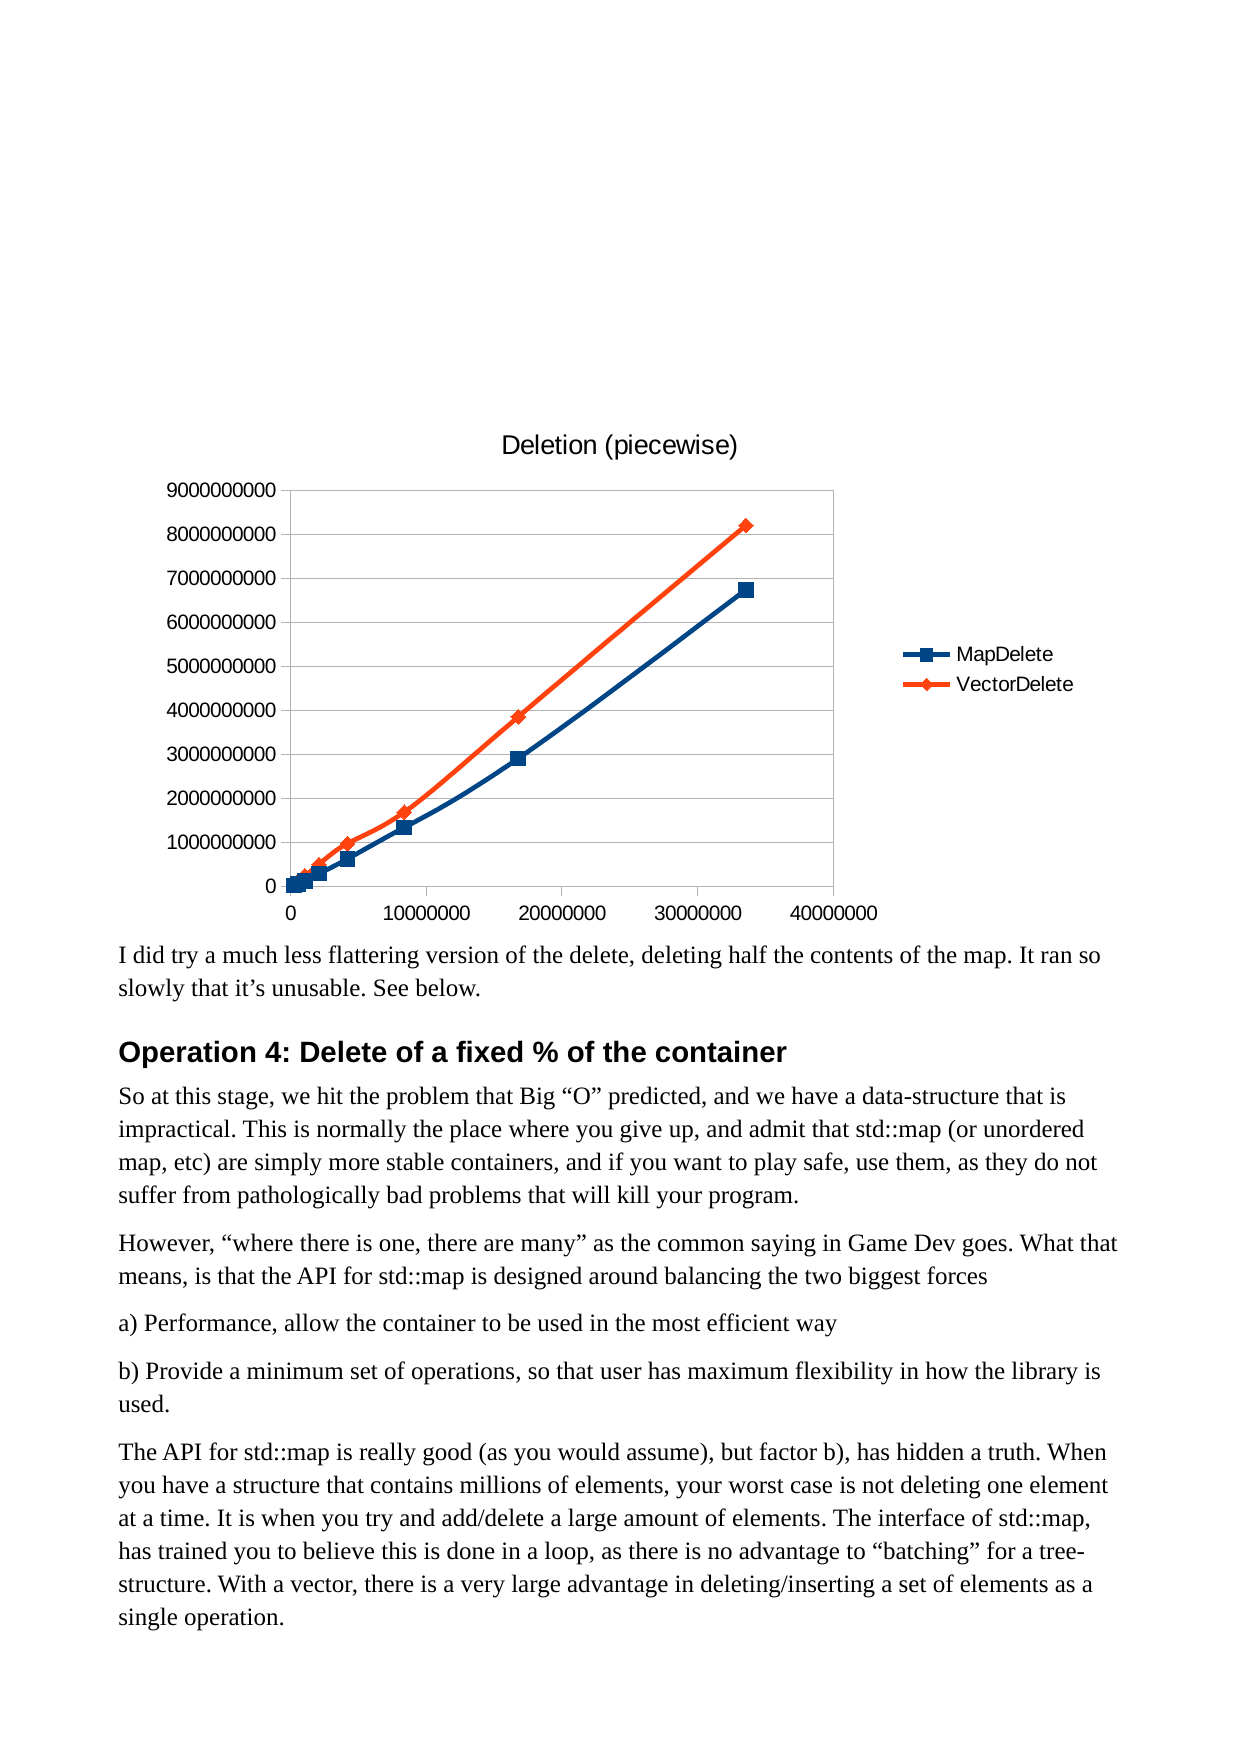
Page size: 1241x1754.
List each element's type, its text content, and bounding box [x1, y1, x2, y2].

text a) Performance, allow the container to be used in the most efficient way [118, 1308, 1122, 1337]
subtitle Operation 4: Delete of a fixed % of the container [118, 1035, 1122, 1069]
text The API for std::map is really good (as you would assume), but factor b), has hidden a truth. When you have a structure that contains millions of elements, your worst case is not deleting one element at a time. It is when you try and add/delete a large amount of elements. The interface of std::map, has trained you to believe this is done in a loop, as there is no advantage to “batching” for a tree-structure. With a vector, there is a very large advantage in deleting/inserting a set of elements as a single operation. [118, 1437, 1122, 1631]
text So at this stage, we hit the problem that Big “O” predicted, and we have a data-structure that is impractical. This is normally the place where you give up, and admit that std::map (or unordered map, etc) are simply more stable containers, and if you want to play safe, use them, as they do not suffer from pathologically bad problems that will kill your program. [118, 1081, 1122, 1209]
text I did try a much less flattering version of the delete, deleting half the contents of the map. It ran so slowly that it’s unusable. See below. [118, 404, 1122, 1002]
text However, “where there is one, there are many” as the common saying in Game Dev goes. What that means, is that the API for std::map is designed around balancing the two biggest forces [118, 1228, 1122, 1290]
text b) Provide a minimum set of operations, so that user has maximum flexibility in how the library is used. [118, 1356, 1122, 1418]
